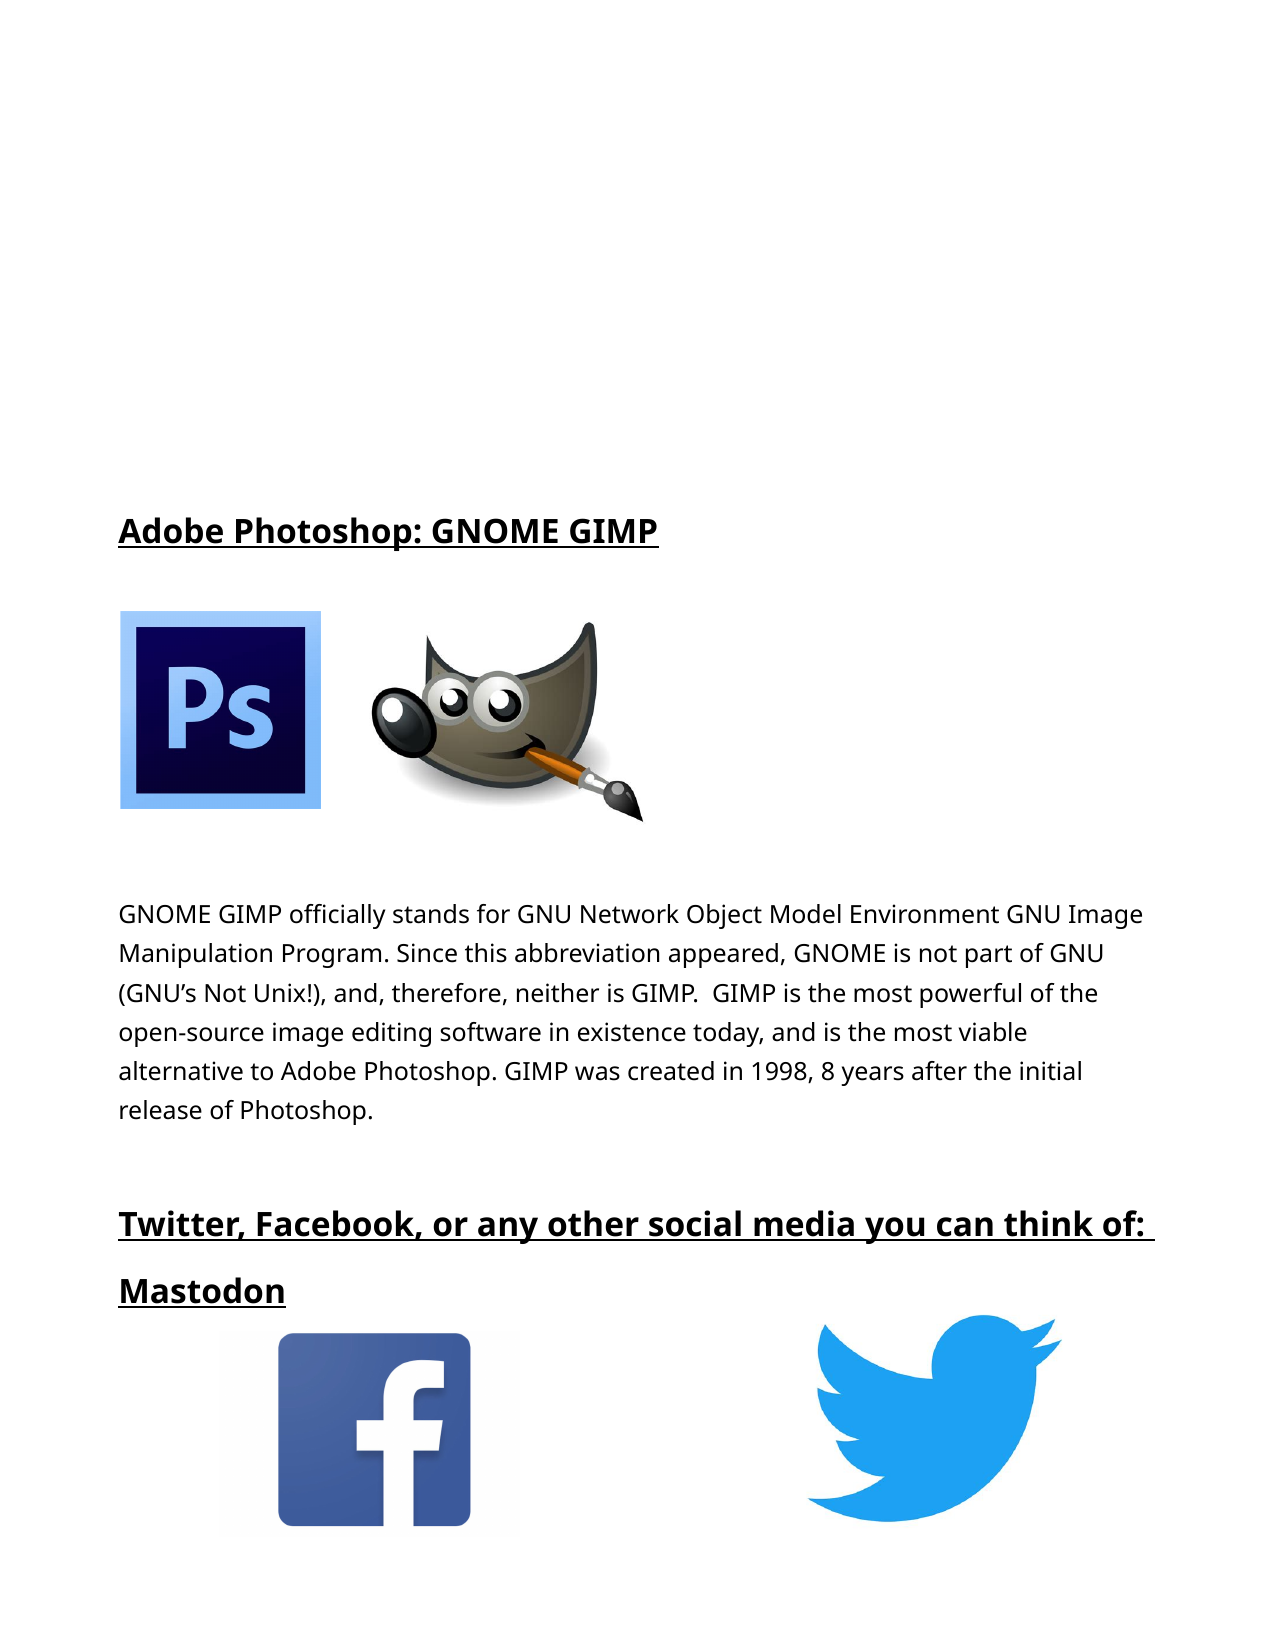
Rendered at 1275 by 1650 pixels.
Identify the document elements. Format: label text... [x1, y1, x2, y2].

text Adobe Photoshop: GNOME GIMP [118, 507, 1157, 553]
text Twitter, Facebook, or any other social media you can think of: [118, 1200, 1157, 1246]
picture [120, 611, 321, 809]
picture [218, 1331, 520, 1537]
picture [797, 1296, 1063, 1534]
picture [368, 574, 651, 831]
text GNOME GIMP officially stands for GNU Network Object Model Environment GNU Image Manipulation Program. Since this abbreviation appeared, GNOME is not part of GNU (GNU’s Not Unix!), and, therefore, neither is GIMP. GIMP is the most powerful of the open-source image editing software in existence today, and is the most viable alternative to Adobe Photoshop. GIMP was created in 1998, 8 years after the initial release of Photoshop. [118, 897, 1157, 1127]
text Mastodon [118, 1267, 1157, 1313]
